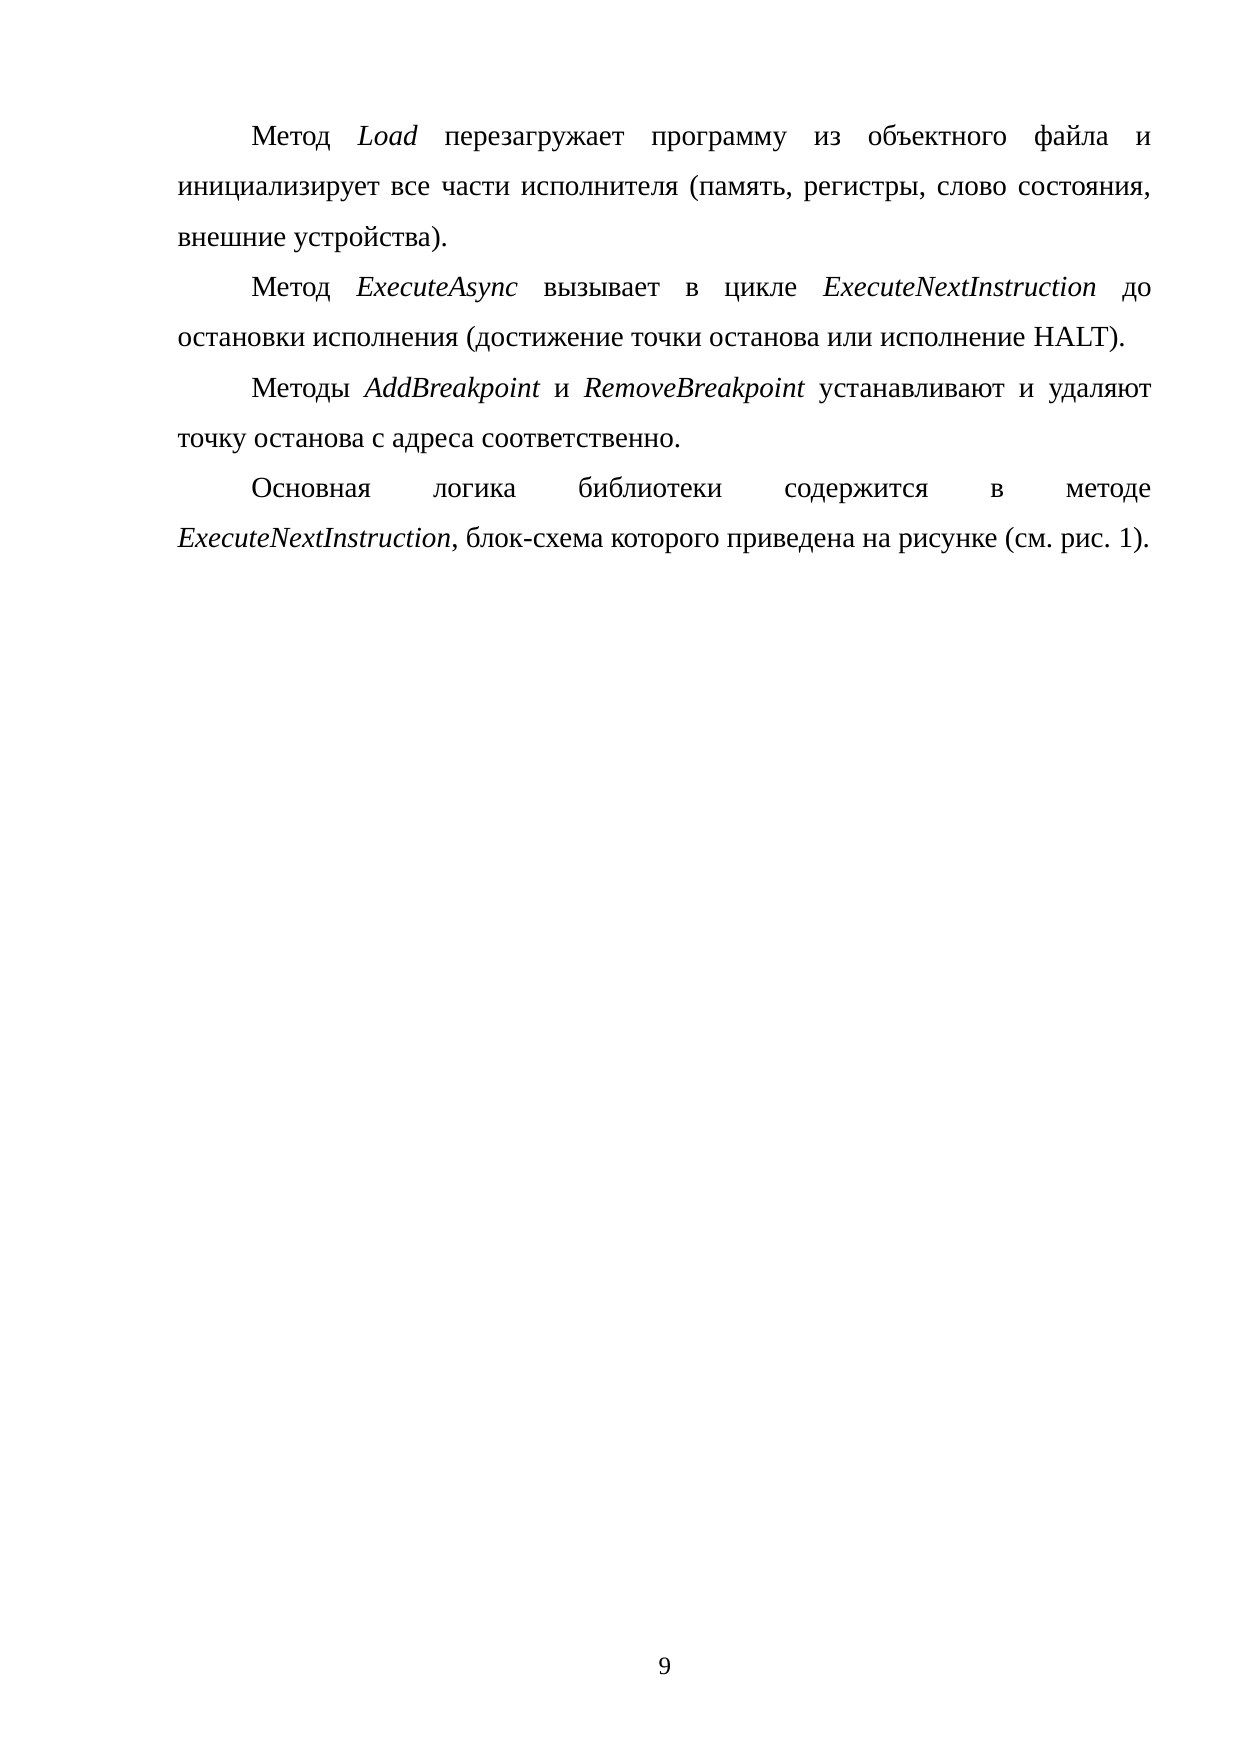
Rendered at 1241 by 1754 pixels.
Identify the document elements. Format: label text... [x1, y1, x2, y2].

text Метод ExecuteAsync вызывает в цикле ExecuteNextInstruction до остановки исполнения (достижение точки останова или исполнение HALT). [177, 269, 1152, 353]
text Метод Load перезагружает программу из объектного файла и инициализирует все части исполнителя (память, регистры, слово состояния, внешние устройства). [177, 118, 1152, 252]
text Основная логика библиотеки содержится в методе ExecuteNextInstruction, блок-схема которого приведена на рисунке (см. рис. 1). [177, 470, 1152, 554]
text Методы AddBreakpoint и RemoveBreakpoint устанавливают и удаляют точку останова с адреса соответственно. [177, 370, 1152, 453]
